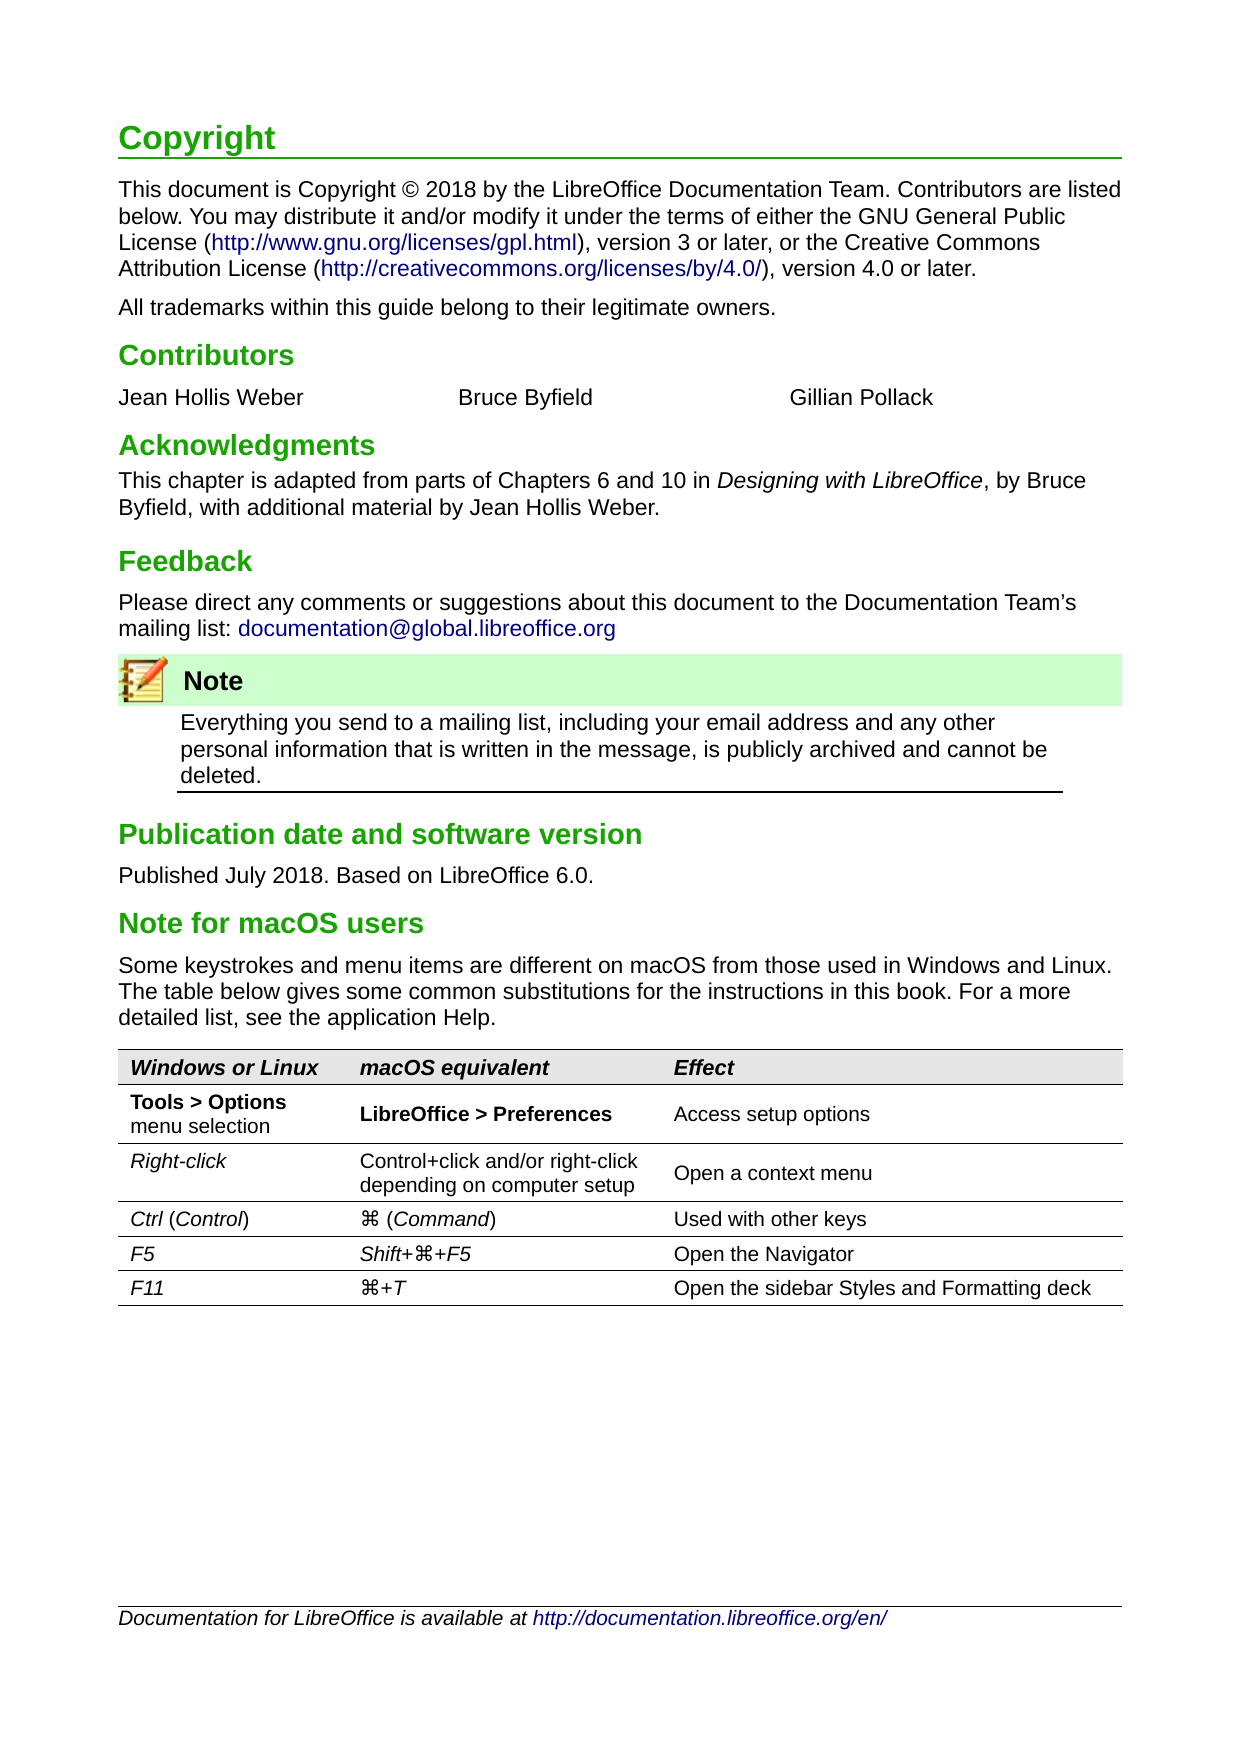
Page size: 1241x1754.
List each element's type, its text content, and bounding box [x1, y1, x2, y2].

text This document is Copyright © 2018 by the LibreOffice Documentation Team. Contributors are listed below. You may distribute it and/or modify it under the terms of either the GNU General Public License (http://www.gnu.org/licenses/gpl.html), version 3 or later, or the Creative Commons Attribution License (http://creativecommons.org/licenses/by/4.0/), version 4.0 or later. [118, 176, 1122, 282]
subtitle Copyright [118, 118, 1122, 157]
text Some keystrokes and menu items are different on macOS from those used in Windows and Linux. The table below gives some common substitutions for the instructions in this book. For a more detailed list, see the application Help. [118, 952, 1122, 1031]
table_cell Shift+⌘+F5 [348, 1237, 662, 1270]
text Everything you send to a mailing list, including your email address and any other personal information that is written in the message, is publicly archived and cannot be deleted. [177, 706, 1063, 791]
subtitle Publication date and software version [118, 817, 1122, 851]
table_cell Right-click [118, 1144, 348, 1201]
table_cell F5 [118, 1237, 348, 1270]
subtitle Feedback [118, 543, 1122, 577]
text Please direct any comments or suggestions about this document to the Documentation Team’s mailing list: documentation@global.libreoffice.org [118, 589, 1122, 642]
table_cell Open the sidebar Styles and Formatting deck [662, 1271, 1123, 1304]
subtitle Note for macOS users [118, 906, 1122, 940]
subtitle Acknowledgments [118, 428, 1122, 461]
table_cell Used with other keys [662, 1202, 1123, 1236]
table_header Windows or Linux [118, 1050, 348, 1084]
table_cell Ctrl (Control) [118, 1202, 348, 1236]
table_cell Tools > Options menu selection [118, 1085, 348, 1143]
table_header Jean Hollis Weber [118, 384, 458, 410]
table_header Gillian Pollack [789, 384, 1122, 410]
table_cell Access setup options [662, 1085, 1123, 1143]
table_header macOS equivalent [348, 1050, 662, 1084]
text This chapter is adapted from parts of Chapters 6 and 10 in Designing with LibreOffice, by Bruce Byfield, with additional material by Jean Hollis Weber. [118, 467, 1122, 520]
text All trademarks within this guide belong to their legitimate owners. [118, 294, 1122, 321]
table_cell F11 [118, 1271, 348, 1304]
picture [119, 655, 170, 706]
table_header Effect [662, 1050, 1123, 1084]
text Published July 2018. Based on LibreOffice 6.0. [118, 862, 1122, 889]
subtitle Contributors [118, 338, 1122, 372]
table_cell LibreOffice > Preferences [348, 1085, 662, 1143]
table_cell ⌘+T [348, 1271, 662, 1304]
subtitle Note [118, 654, 1122, 706]
table_cell Open a context menu [662, 1144, 1123, 1201]
table_cell Open the Navigator [662, 1237, 1123, 1270]
table_header Bruce Byfield [458, 384, 789, 410]
table_cell ⌘ (Command) [348, 1202, 662, 1236]
table_cell Control+click and/or right-click depending on computer setup [348, 1144, 662, 1201]
